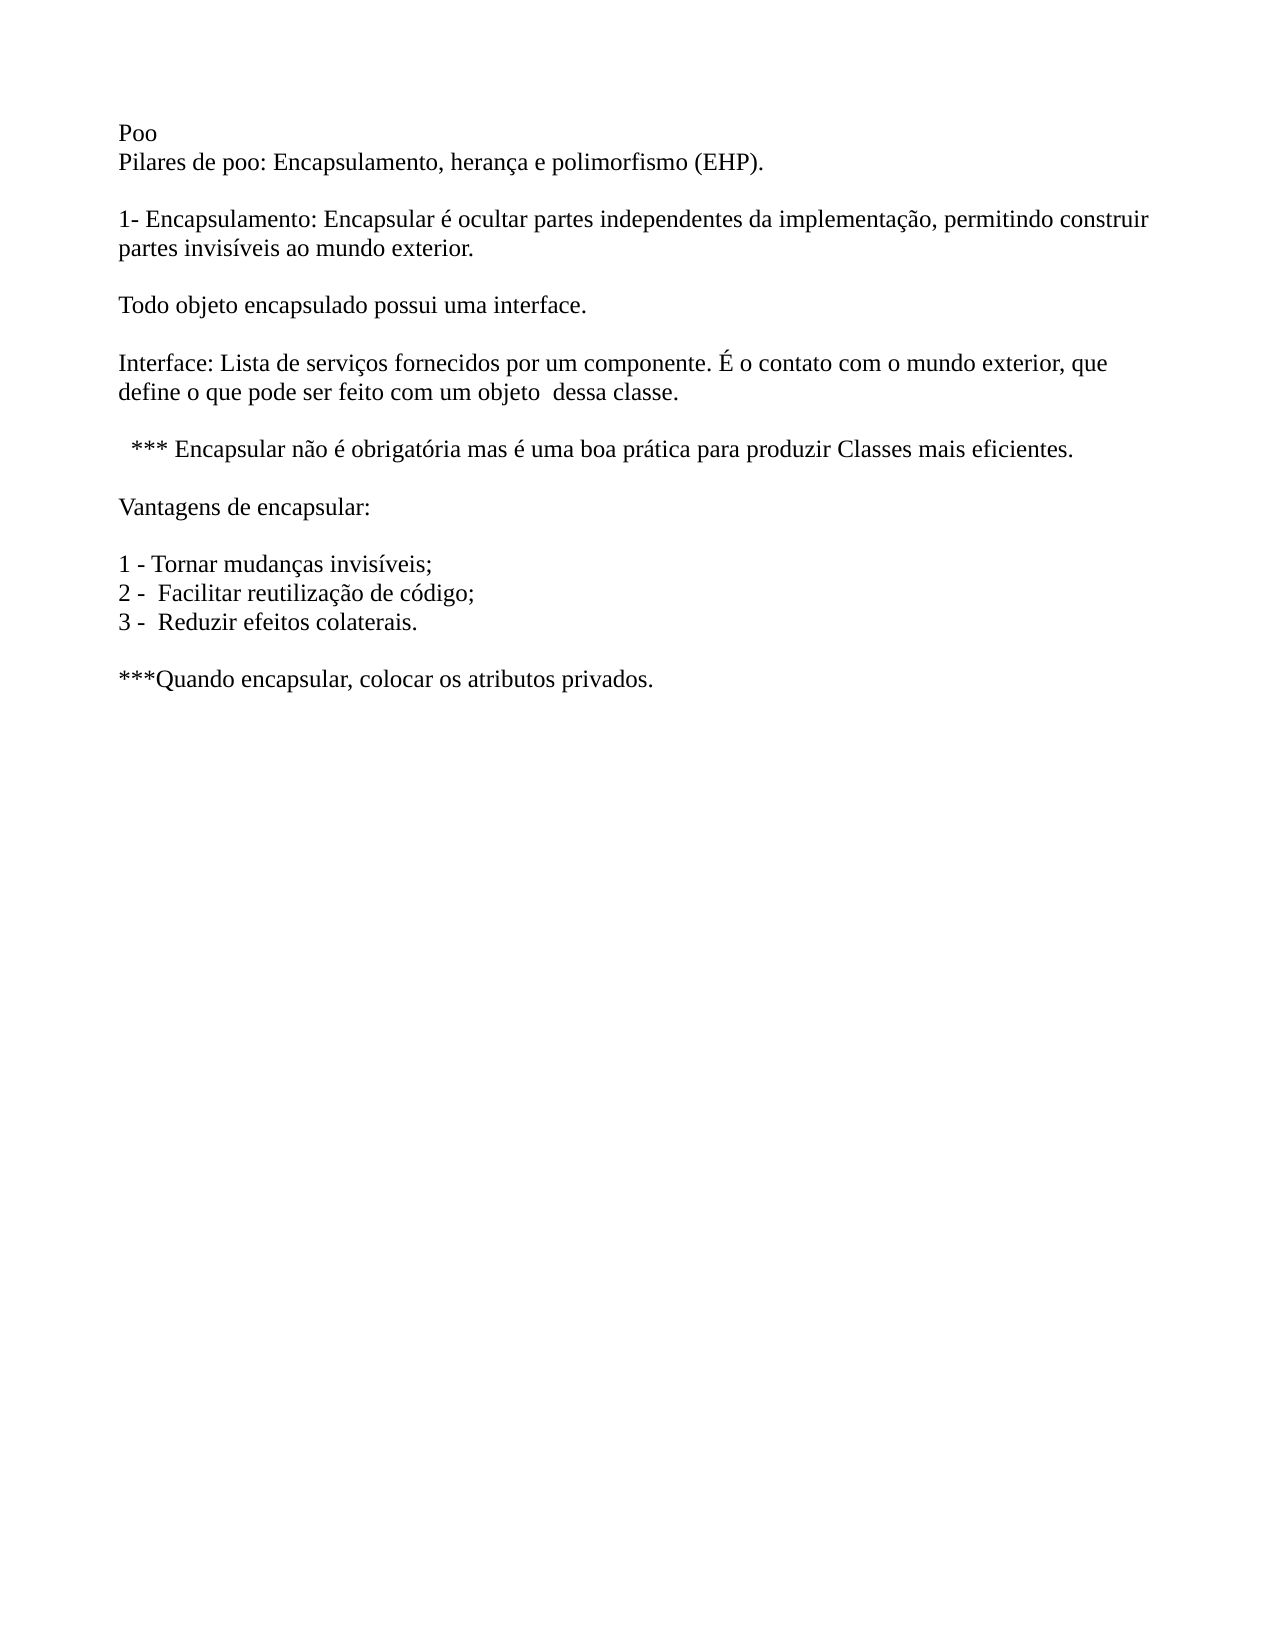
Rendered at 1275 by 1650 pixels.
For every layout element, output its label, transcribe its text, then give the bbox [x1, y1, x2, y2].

text Vantagens de encapsular: [118, 492, 1157, 521]
text Interface: Lista de serviços fornecidos por um componente. É o contato com o mundo exterior, que define o que pode ser feito com um objeto dessa classe. [118, 348, 1157, 406]
text Pilares de poo: Encapsulamento, herança e polimorfismo (EHP). [118, 147, 1157, 176]
text 1 - Tornar mudanças invisíveis; [118, 549, 1157, 578]
text ***Quando encapsular, colocar os atributos privados. [118, 664, 1157, 693]
text Poo [118, 118, 1157, 147]
text *** Encapsular não é obrigatória mas é uma boa prática para produzir Classes mais eficientes. [118, 434, 1157, 463]
text Todo objeto encapsulado possui uma interface. [118, 291, 1157, 319]
text 2 - Facilitar reutilização de código; [118, 578, 1157, 607]
text 1- Encapsulamento: Encapsular é ocultar partes independentes da implementação, permitindo construir partes invisíveis ao mundo exterior. [118, 204, 1157, 262]
text 3 - Reduzir efeitos colaterais. [118, 607, 1157, 636]
